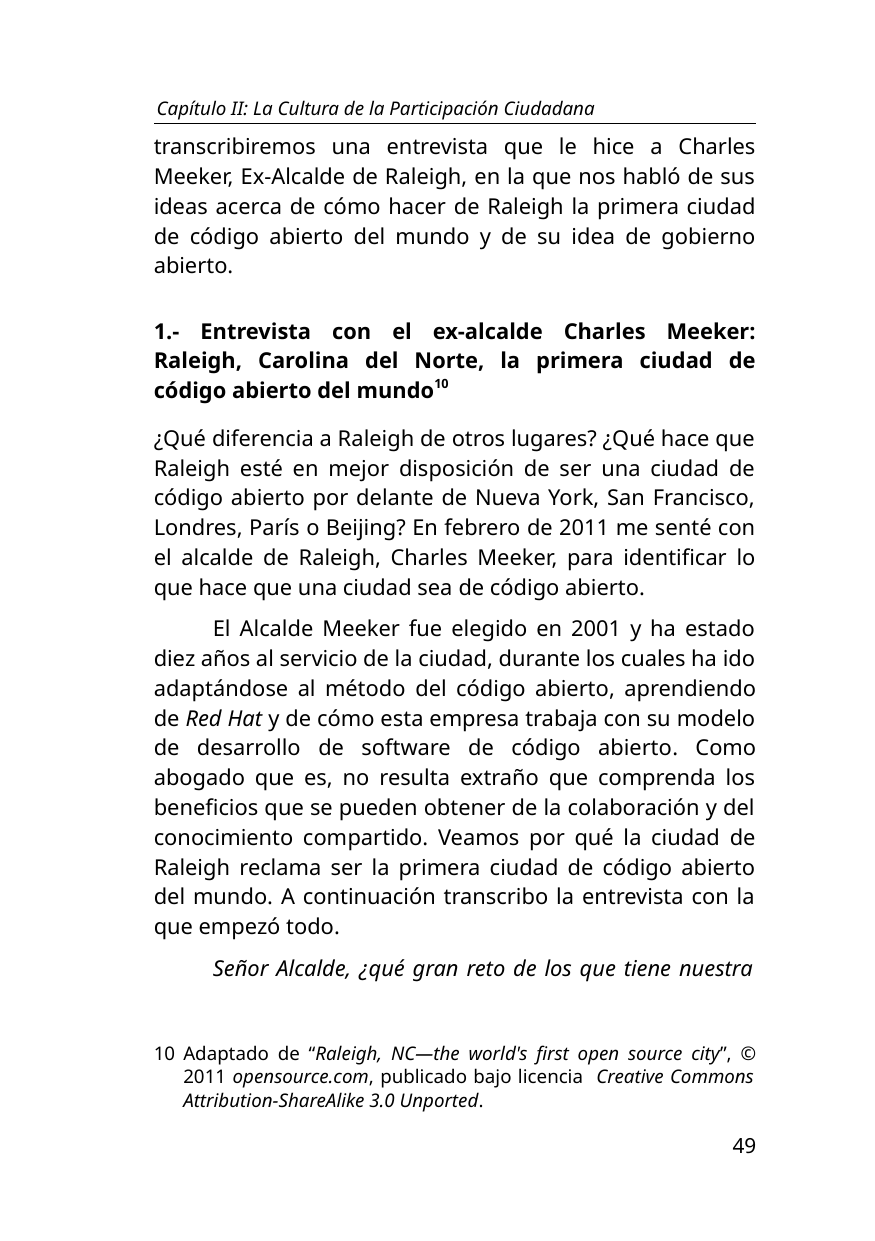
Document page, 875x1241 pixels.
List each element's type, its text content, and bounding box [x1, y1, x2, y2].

text Señor Alcalde, ¿qué gran reto de los que tiene nuestra [153, 953, 756, 982]
subtitle 1.- Entrevista con el ex-alcalde Charles Meeker: Raleigh, Carolina del Norte, la primera ciudad de código abierto del mundo [153, 316, 756, 405]
text El Alcalde Meeker fue elegido en 2001 y ha estado diez años al servicio de la ciudad, durante los cuales ha ido adap­tándose al método del código abierto, aprendiendo de Red Hat y de cómo esta empresa trabaja con su modelo de desarrollo de software de código abierto. Como abogado que es, no resulta extraño que comprenda los beneficios que se pueden obtener de la colaboración y del conocimiento com­partido. Veamos por qué la ciudad de Raleigh reclama ser la primera ciudad de código abierto del mundo. A continuación transcribo la entrevista con la que empezó todo. [153, 613, 756, 941]
text Adaptado de “Raleigh, NC—the world's first open source city”, © 2011 opensource.com, publicado bajo licencia Creative Commons Attribution-ShareAlike 3.0 Unported. [153, 1041, 756, 1112]
text ¿Qué diferencia a Raleigh de otros lugares? ¿Qué hace que Raleigh esté en mejor disposición de ser una ciudad de código abierto por delante de Nueva York, San Francisco, Londres, París o Beijing? En febrero de 2011 me senté con el alcalde de Raleigh, Charles Meeker, para identificar lo que hace que una ciudad sea de código abierto. [153, 423, 756, 601]
text transcri­biremos una entrevista que le hice a Charles Meeker, Ex-Alcalde de Raleigh, en la que nos habló de sus ideas acerca de cómo hacer de Raleigh la primera ciudad de código abierto del mundo y de su idea de gobierno abierto. [153, 131, 756, 280]
